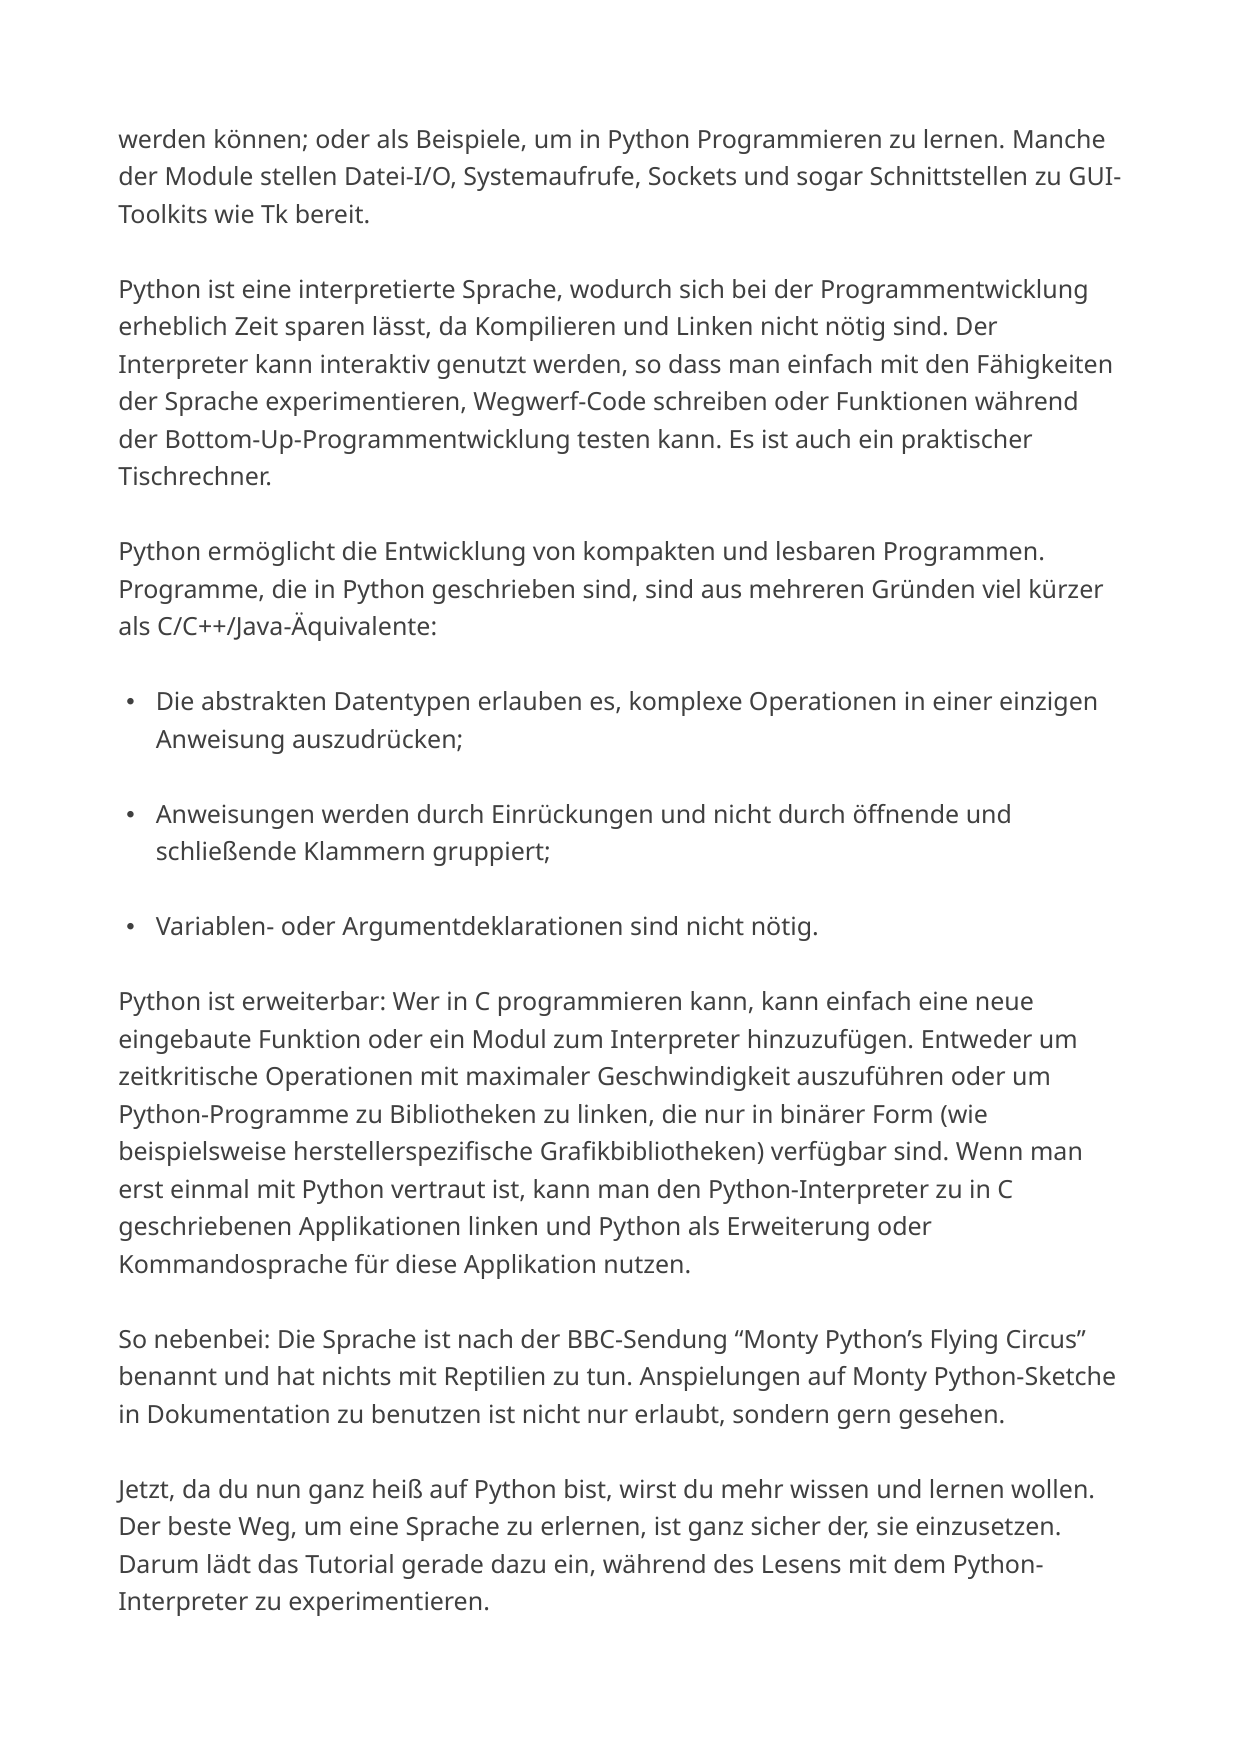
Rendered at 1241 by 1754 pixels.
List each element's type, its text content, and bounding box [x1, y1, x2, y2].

text Python ist erweiterbar: Wer in C programmieren kann, kann einfach eine neue eingebaute Funktion oder ein Modul zum Interpreter hinzuzufügen. Entweder um zeitkritische Operationen mit maximaler Geschwindigkeit auszuführen oder um Python-Programme zu Bibliotheken zu linken, die nur in binärer Form (wie beispielsweise herstellerspezifische Grafikbibliotheken) verfügbar sind. Wenn man erst einmal mit Python vertraut ist, kann man den Python-Interpreter zu in C geschriebenen Applikationen linken und Python als Erweiterung oder Kommandosprache für diese Applikation nutzen. [118, 981, 1122, 1281]
list Die abstrakten Datentypen erlauben es, komplexe Operationen in einer einzigen Anweisung auszudrücken; [156, 681, 1122, 756]
text Jetzt, da du nun ganz heiß auf Python bist, wirst du mehr wissen und lernen wollen. Der beste Weg, um eine Sprache zu erlernen, ist ganz sicher der, sie einzusetzen. Darum lädt das Tutorial gerade dazu ein, während des Lesens mit dem Python-Interpreter zu experimentieren. [118, 1468, 1122, 1618]
list Anweisungen werden durch Einrückungen und nicht durch öffnende und schließende Klammern gruppiert; [156, 793, 1122, 868]
list Variablen- oder Argumentdeklarationen sind nicht nötig. [156, 906, 1122, 943]
text werden können; oder als Beispiele, um in Python Programmieren zu lernen. Manche der Module stellen Datei-I/O, Systemaufrufe, Sockets und sogar Schnittstellen zu GUI-Toolkits wie Tk bereit. [118, 118, 1122, 231]
text So nebenbei: Die Sprache ist nach der BBC-Sendung “Monty Python’s Flying Circus” benannt und hat nichts mit Reptilien zu tun. Anspielungen auf Monty Python-Sketche in Dokumentation zu benutzen ist nicht nur erlaubt, sondern gern gesehen. [118, 1318, 1122, 1431]
text Python ist eine interpretierte Sprache, wodurch sich bei der Programmentwicklung erheblich Zeit sparen lässt, da Kompilieren und Linken nicht nötig sind. Der Interpreter kann interaktiv genutzt werden, so dass man einfach mit den Fähigkeiten der Sprache experimentieren, Wegwerf-Code schreiben oder Funktionen während der Bottom-Up-Programmentwicklung testen kann. Es ist auch ein praktischer Tischrechner. [118, 268, 1122, 493]
text Python ermöglicht die Entwicklung von kompakten und lesbaren Programmen. Programme, die in Python geschrieben sind, sind aus mehreren Gründen viel kürzer als C/C++/Java-Äquivalente: [118, 531, 1122, 643]
